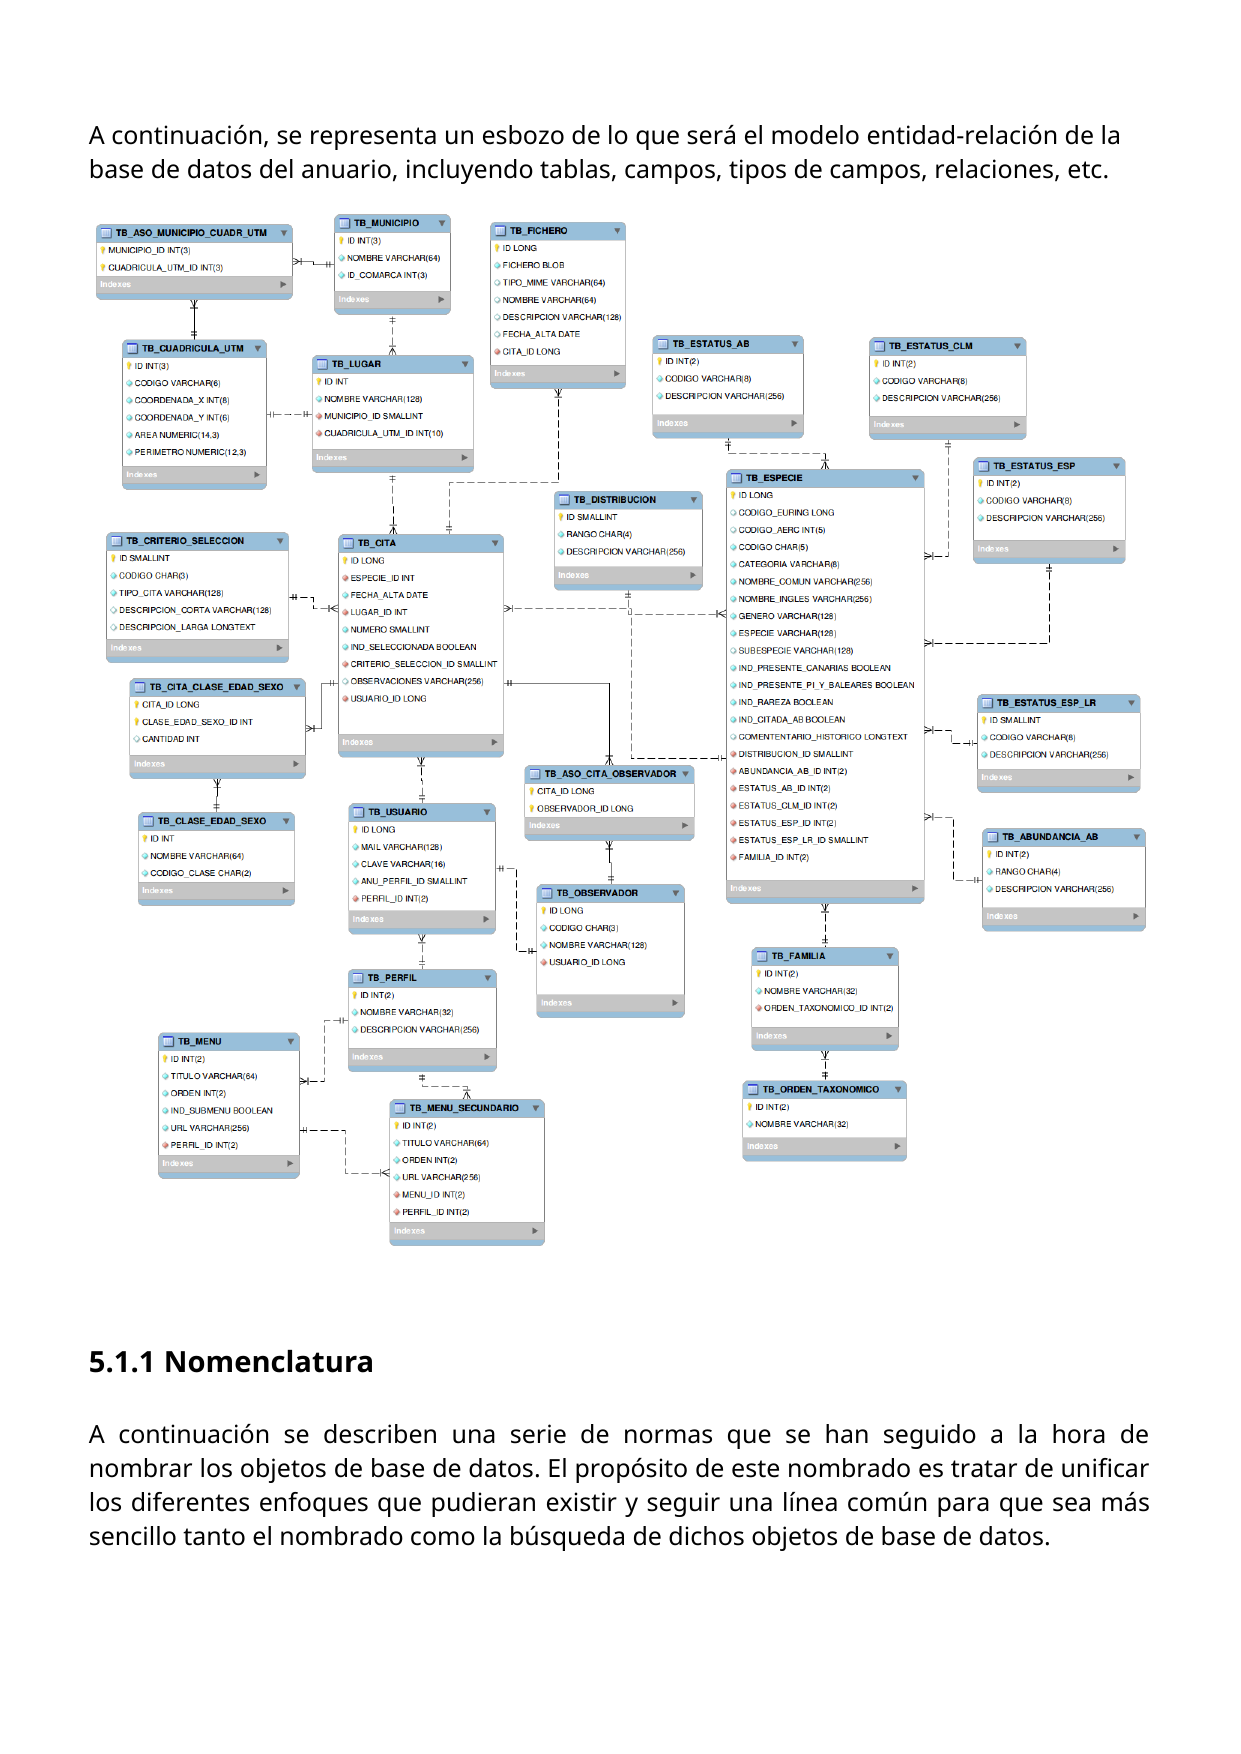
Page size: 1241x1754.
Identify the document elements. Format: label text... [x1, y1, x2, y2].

subtitle Nomenclatura [89, 1342, 1152, 1381]
text A continuación, se representa un esbozo de lo que será el modelo entidad-relación de la base de datos del anuario, incluyendo tablas, campos, tipos de campos, relaciones, etc. [89, 117, 1152, 186]
picture [88, 214, 1152, 1260]
text A continuación se describen una serie de normas que se han seguido a la hora de nombrar los objetos de base de datos. El propósito de este nombrado es tratar de unificar los diferentes enfoques que pudieran existir y seguir una línea común para que sea más sencillo tanto el nombrado como la búsqueda de dichos objetos de base de datos. [89, 1416, 1152, 1553]
